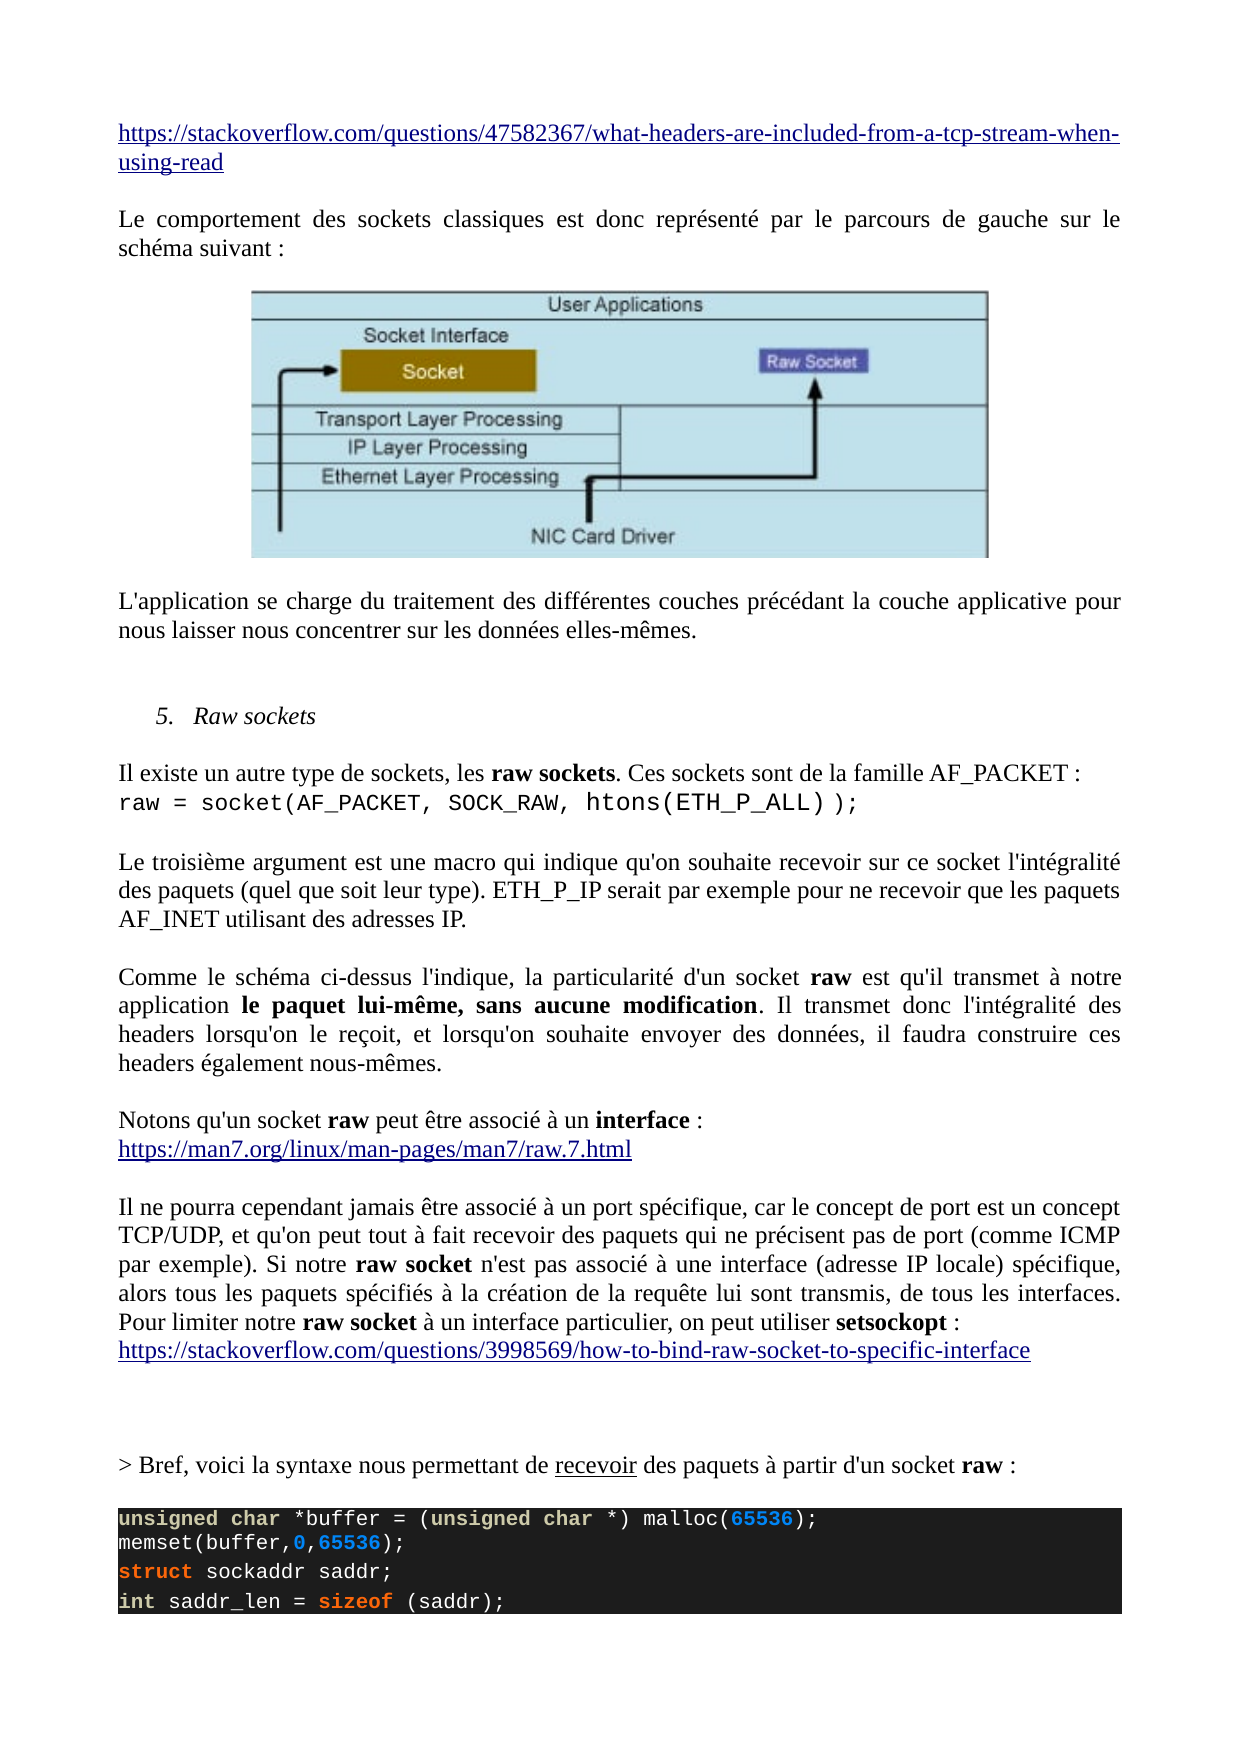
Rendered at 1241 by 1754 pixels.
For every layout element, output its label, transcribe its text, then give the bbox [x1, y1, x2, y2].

text raw = socket(AF_PACKET, SOCK_RAW, htons(ETH_P_ALL) ); [118, 787, 1122, 818]
text unsigned char *buffer = (unsigned char *) malloc(65536); [118, 1508, 1122, 1532]
text Le troisième argument est une macro qui indique qu'on souhaite recevoir sur ce socket l'intégralité des paquets (quel que soit leur type). ETH_P_IP serait par exemple pour ne recevoir que les paquets AF_INET utilisant des adresses IP. [118, 847, 1122, 933]
text Notons qu'un socket raw peut être associé à un interface : [118, 1106, 1122, 1134]
text https://stackoverflow.com/questions/47582367/what-headers-are-included-from-a-tcp-stream-when-using-read [118, 118, 1122, 176]
text Il ne pourra cependant jamais être associé à un port spécifique, car le concept de port est un concept TCP/UDP, et qu'on peut tout à fait recevoir des paquets qui ne précisent pas de port (comme ICMP par exemple). Si notre raw socket n'est pas associé à une interface (adresse IP locale) spécifique, alors tous les paquets spécifiés à la création de la requête lui sont transmis, de tous les interfaces. Pour limiter notre raw socket à un interface particulier, on peut utiliser setsockopt : [118, 1192, 1122, 1336]
text Comme le schéma ci-dessus l'indique, la particularité d'un socket raw est qu'il transmet à notre application le paquet lui-même, sans aucune modification. Il transmet donc l'intégralité des headers lorsqu'on le reçoit, et lorsqu'on souhaite envoyer des données, il faudra construire ces headers également nous-mêmes. [118, 962, 1122, 1077]
text int saddr_len = sizeof (saddr); [118, 1591, 1122, 1614]
list Raw sockets [156, 701, 1122, 730]
text Le comportement des sockets classiques est donc représenté par le parcours de gauche sur le schéma suivant : [118, 204, 1122, 262]
text L'application se charge du traitement des différentes couches précédant la couche applicative pour nous laisser nous concentrer sur les données elles-mêmes. [118, 586, 1122, 643]
text Il existe un autre type de sockets, les raw sockets. Ces sockets sont de la famille AF_PACKET : [118, 758, 1122, 787]
text memset(buffer,0,65536); [118, 1532, 1122, 1555]
text > Bref, voici la syntaxe nous permettant de recevoir des paquets à partir d'un socket raw : [118, 1451, 1122, 1479]
text struct sockaddr saddr; [118, 1561, 1122, 1585]
text https://stackoverflow.com/questions/3998569/how-to-bind-raw-socket-to-specific-interface [118, 1336, 1122, 1364]
text https://man7.org/linux/man-pages/man7/raw.7.html [118, 1134, 1122, 1163]
